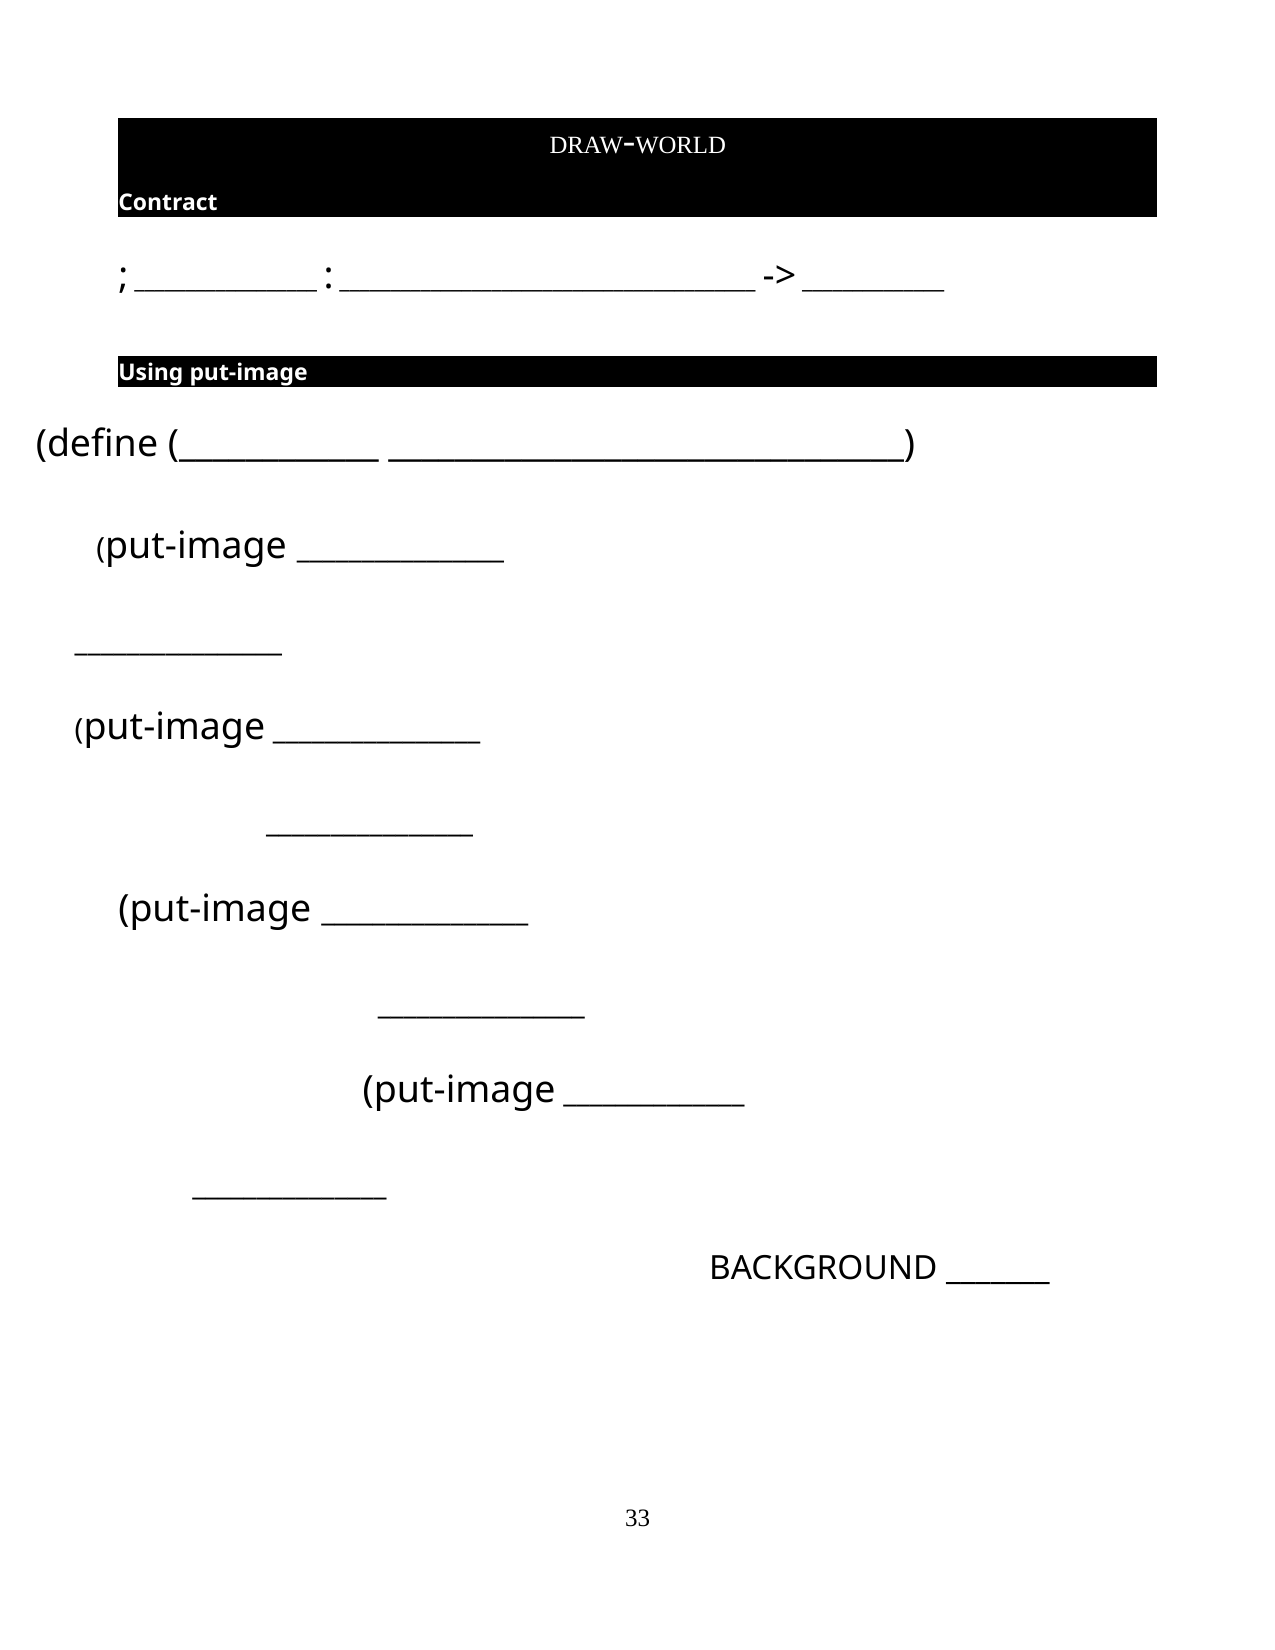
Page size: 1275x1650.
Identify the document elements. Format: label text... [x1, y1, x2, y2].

text ________________ [36, 802, 1239, 841]
text (put-image ________________ [36, 881, 1239, 932]
subtitle Using put-image [118, 356, 1157, 387]
subtitle draw-world [118, 118, 1157, 161]
text ; __________________ : _________________________________________ -> ______________ [118, 249, 1157, 300]
text (define (____________ _______________________________) [36, 416, 1239, 467]
text (put-image ______________ [36, 1062, 1239, 1113]
subtitle Contract [118, 186, 1157, 217]
text (put-image ________________ [36, 518, 1239, 569]
text ________________ [36, 983, 1239, 1023]
text ________________ [36, 620, 1239, 660]
text BACKGROUND _______ [36, 1244, 1239, 1289]
text _______________ [36, 1164, 1239, 1204]
text (put-image ________________ [36, 699, 1239, 751]
